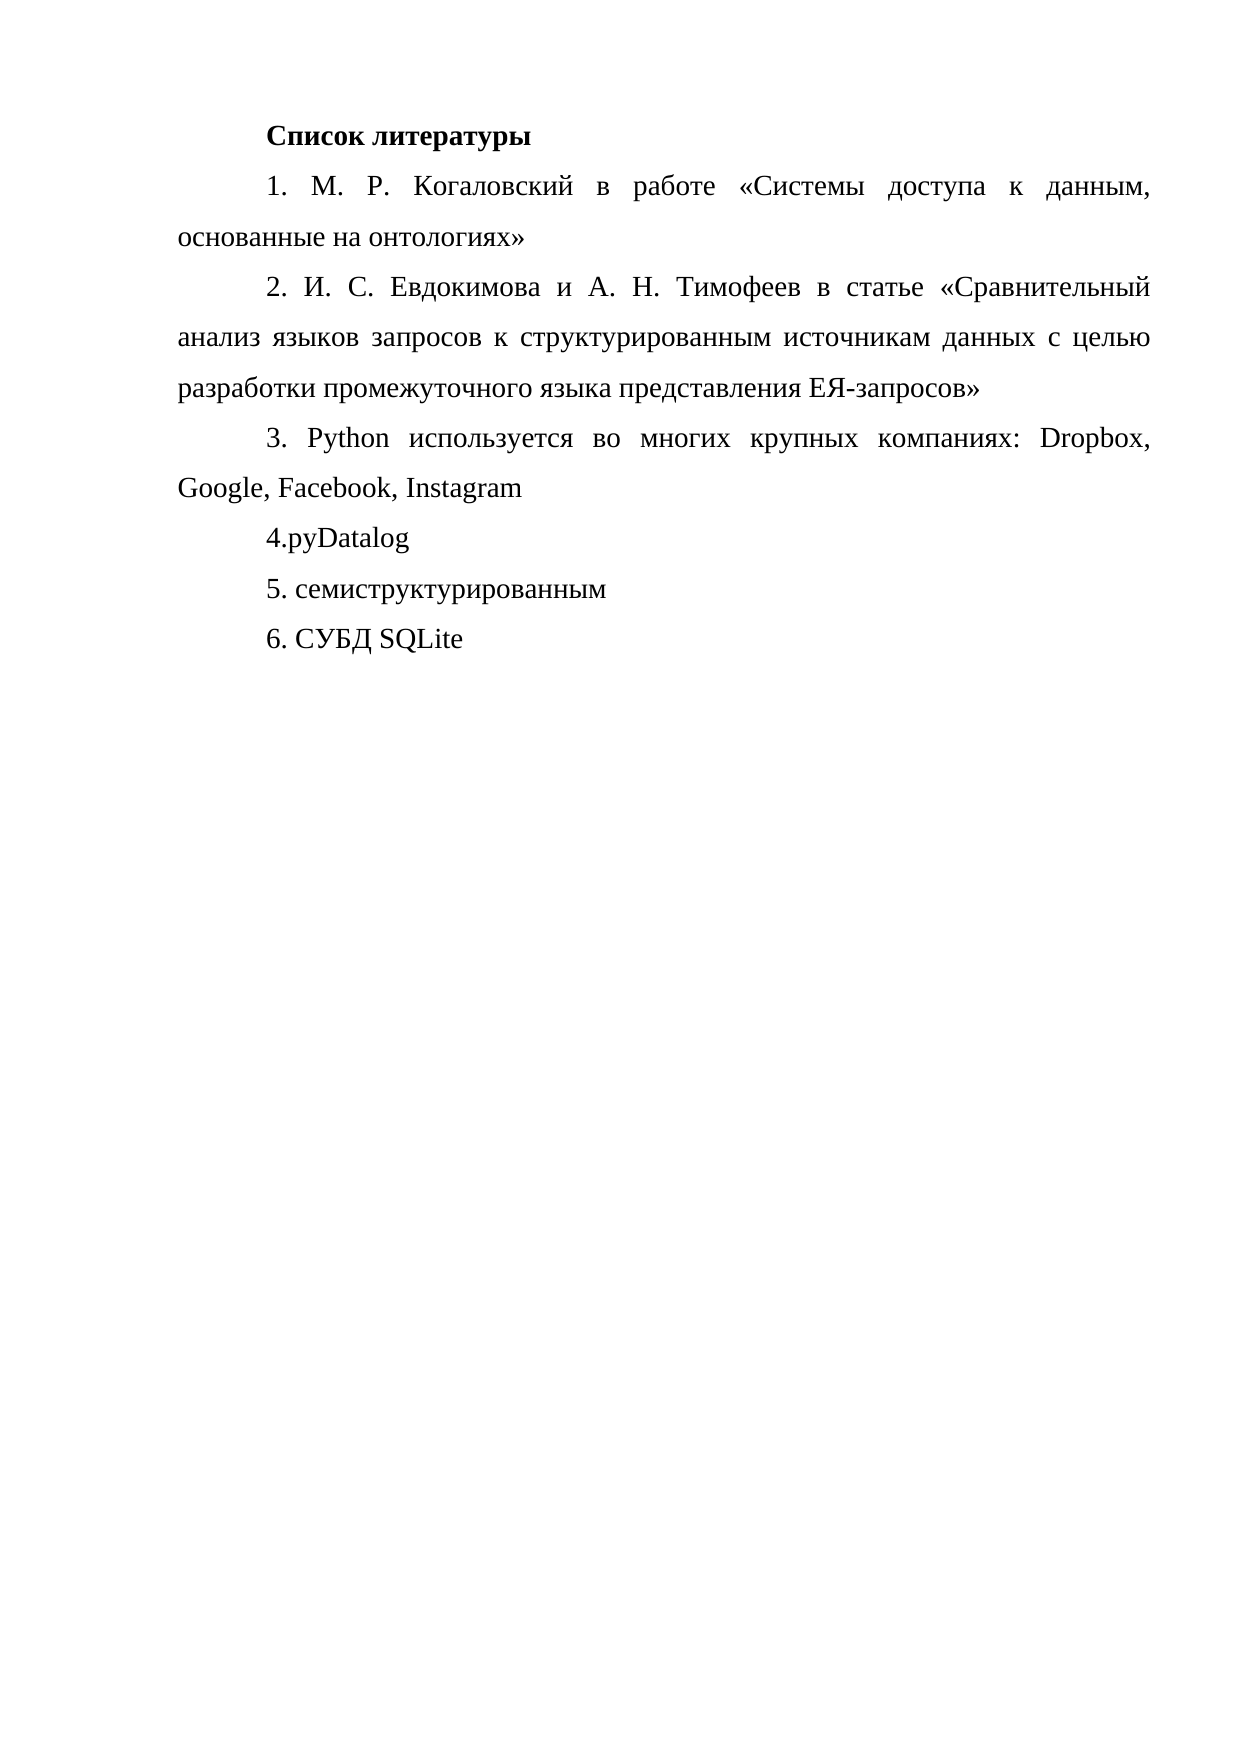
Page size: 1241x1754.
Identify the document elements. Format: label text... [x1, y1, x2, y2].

text 3. Python используется во многих крупных компаниях: Dropbox, Google, Facebook, Instagram [177, 420, 1152, 504]
text 2. И. С. Евдокимова и А. Н. Тимофеев в статье «Сравнительный анализ языков запросов к структурированным источникам данных с целью разработки промежуточного языка представления ЕЯ-запросов» [177, 269, 1152, 403]
text Список литературы [177, 118, 1152, 152]
text 4.pyDatalog [177, 521, 1152, 554]
text 5. семиструктурированным [177, 571, 1152, 604]
text 1. М. Р. Когаловский в работе «Системы доступа к данным, основанные на онтологиях» [177, 168, 1152, 252]
text 6. СУБД SQLite [177, 621, 1152, 655]
